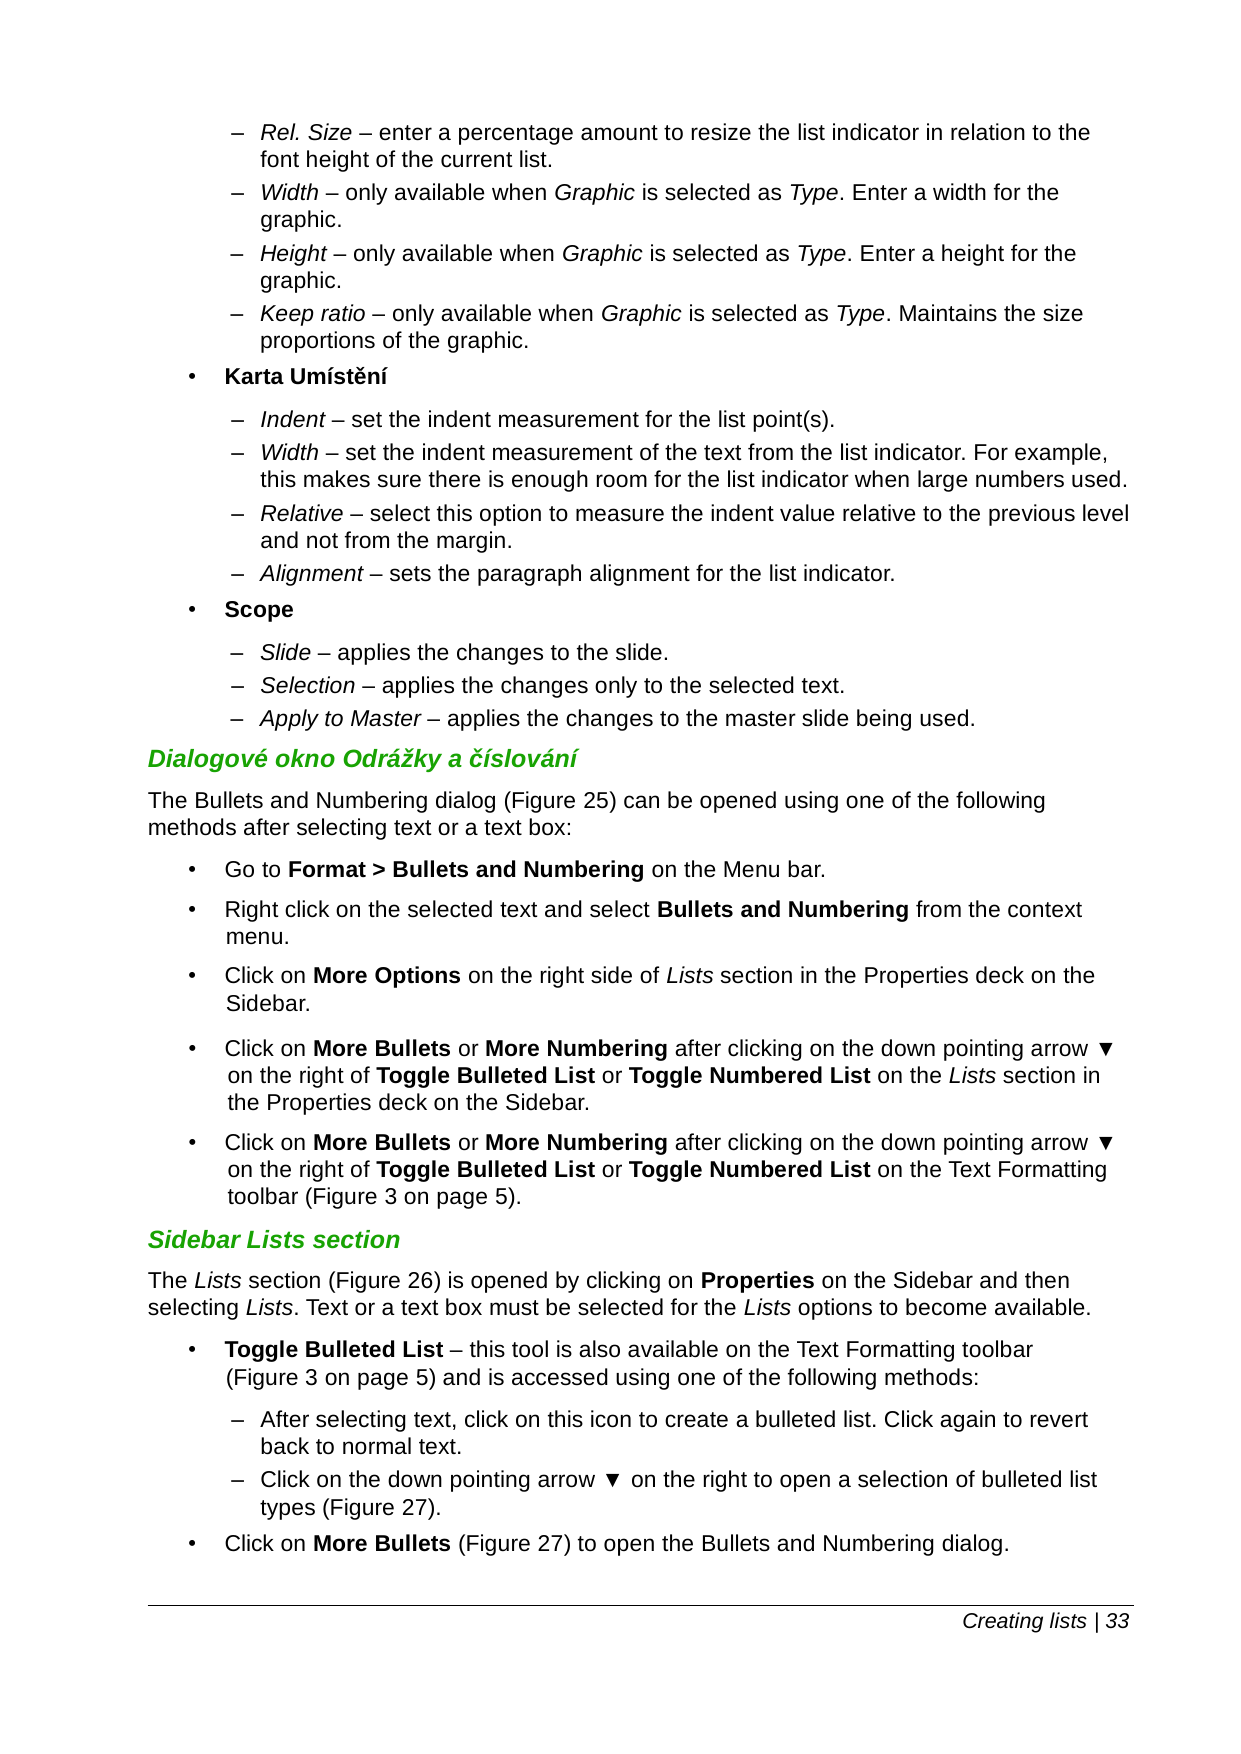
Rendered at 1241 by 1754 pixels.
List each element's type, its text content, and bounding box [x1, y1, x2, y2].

list Height – only available when Graphic is selected as Type. Enter a height for the graphic. [230, 239, 1134, 293]
list Selection – applies the changes only to the selected text. [231, 671, 1134, 698]
list Right click on the selected text and select Bullets and Numbering from the context menu. [185, 892, 1134, 949]
list Indent – set the indent measurement for the list point(s). [231, 405, 1134, 432]
list The Bullets and Numbering dialog (Figure 25) can be opened using one of the following methods after selecting text or a text box: [148, 786, 1134, 840]
list Go to Format > Bullets and Numbering on the Menu bar. [185, 853, 1134, 883]
subtitle Dialogové okno Odrážky a číslování [148, 744, 1134, 773]
list Karta Umístění [185, 360, 1134, 393]
list After selecting text, click on this icon to create a bulleted list. Click again to revert back to normal text. [231, 1405, 1134, 1459]
list Toggle Bulleted List – this tool is also available on the Text Formatting toolbar (Figure 3 on page 5) and is accessed using one of the following methods: [185, 1333, 1134, 1393]
list Alignment – sets the paragraph alignment for the list indicator. [231, 559, 1134, 586]
list Relative – select this option to measure the indent value relative to the previous level and not from the margin. [231, 499, 1134, 553]
list Scope [185, 593, 1134, 626]
list Apply to Master – applies the changes to the master slide being used. [230, 705, 1134, 732]
list Width – only available when Graphic is selected as Type. Enter a width for the graphic. [231, 178, 1134, 233]
subtitle Sidebar Lists section [148, 1225, 1134, 1254]
list Keep ratio – only available when Graphic is selected as Type. Maintains the size proportions of the graphic. [230, 299, 1134, 353]
list Click on More Bullets or More Numbering after clicking on the down pointing arrow ▼ on the right of Toggle Bulleted List or Toggle Numbered List on the Lists section in the Properties deck on the Sidebar. [185, 1031, 1134, 1116]
list Width – set the indent measurement of the text from the list indicator. For example, this makes sure there is enough room for the list indicator when large numbers used. [231, 438, 1134, 493]
list Click on More Bullets (Figure 27) to open the Bullets and Numbering dialog. [185, 1526, 1134, 1559]
list Slide – applies the changes to the slide. [230, 638, 1134, 665]
list Click on More Options on the right side of Lists section in the Properties deck on the Sidebar. [185, 959, 1134, 1019]
list Click on More Bullets or More Numbering after clicking on the down pointing arrow ▼ on the right of Toggle Bulleted List or Toggle Numbered List on the Text Formatting toolbar (Figure 3 on page 5). [185, 1125, 1134, 1212]
list Click on the down pointing arrow ▼ on the right to open a selection of bulleted list types (Figure 27). [231, 1466, 1134, 1520]
list Rel. Size – enter a percentage amount to resize the list indicator in relation to the font height of the current list. [231, 118, 1134, 172]
text The Lists section (Figure 26) is opened by clicking on Properties on the Sidebar and then selecting Lists. Text or a text box must be selected for the Lists options to become available. [148, 1266, 1134, 1320]
